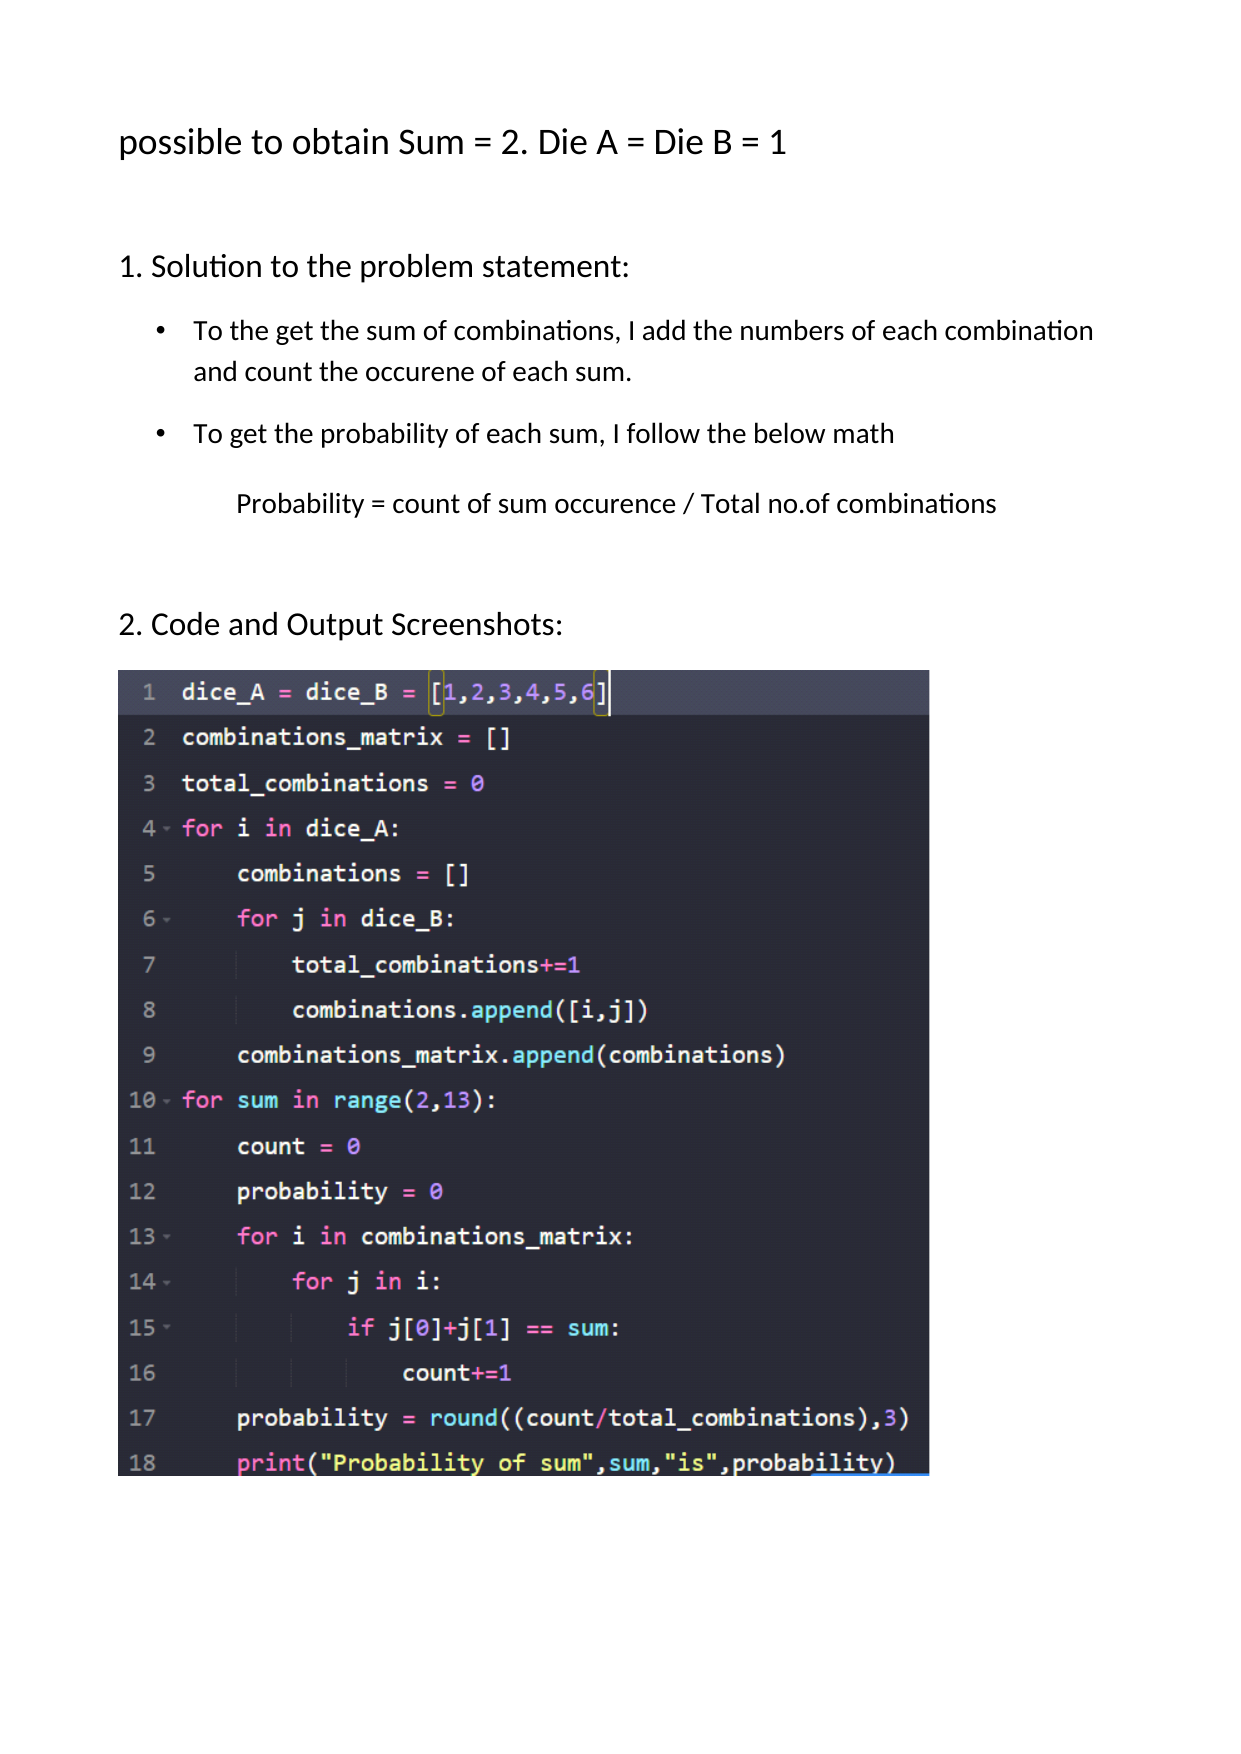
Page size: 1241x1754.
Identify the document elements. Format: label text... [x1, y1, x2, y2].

list To get the probability of each sum, I follow the below math [156, 415, 1122, 451]
text 1. Solution to the problem statement: [118, 245, 1122, 285]
text Probability = count of sum occurence / Total no.of combinations [118, 477, 1122, 523]
list To the get the sum of combinations, I add the numbers of each combination and count the occurene of each sum. [156, 312, 1122, 389]
text possible to obtain Sum = 2. Die A = Die B = 1 [118, 118, 1122, 164]
text 2. Code and Output Screenshots: [118, 603, 1122, 644]
